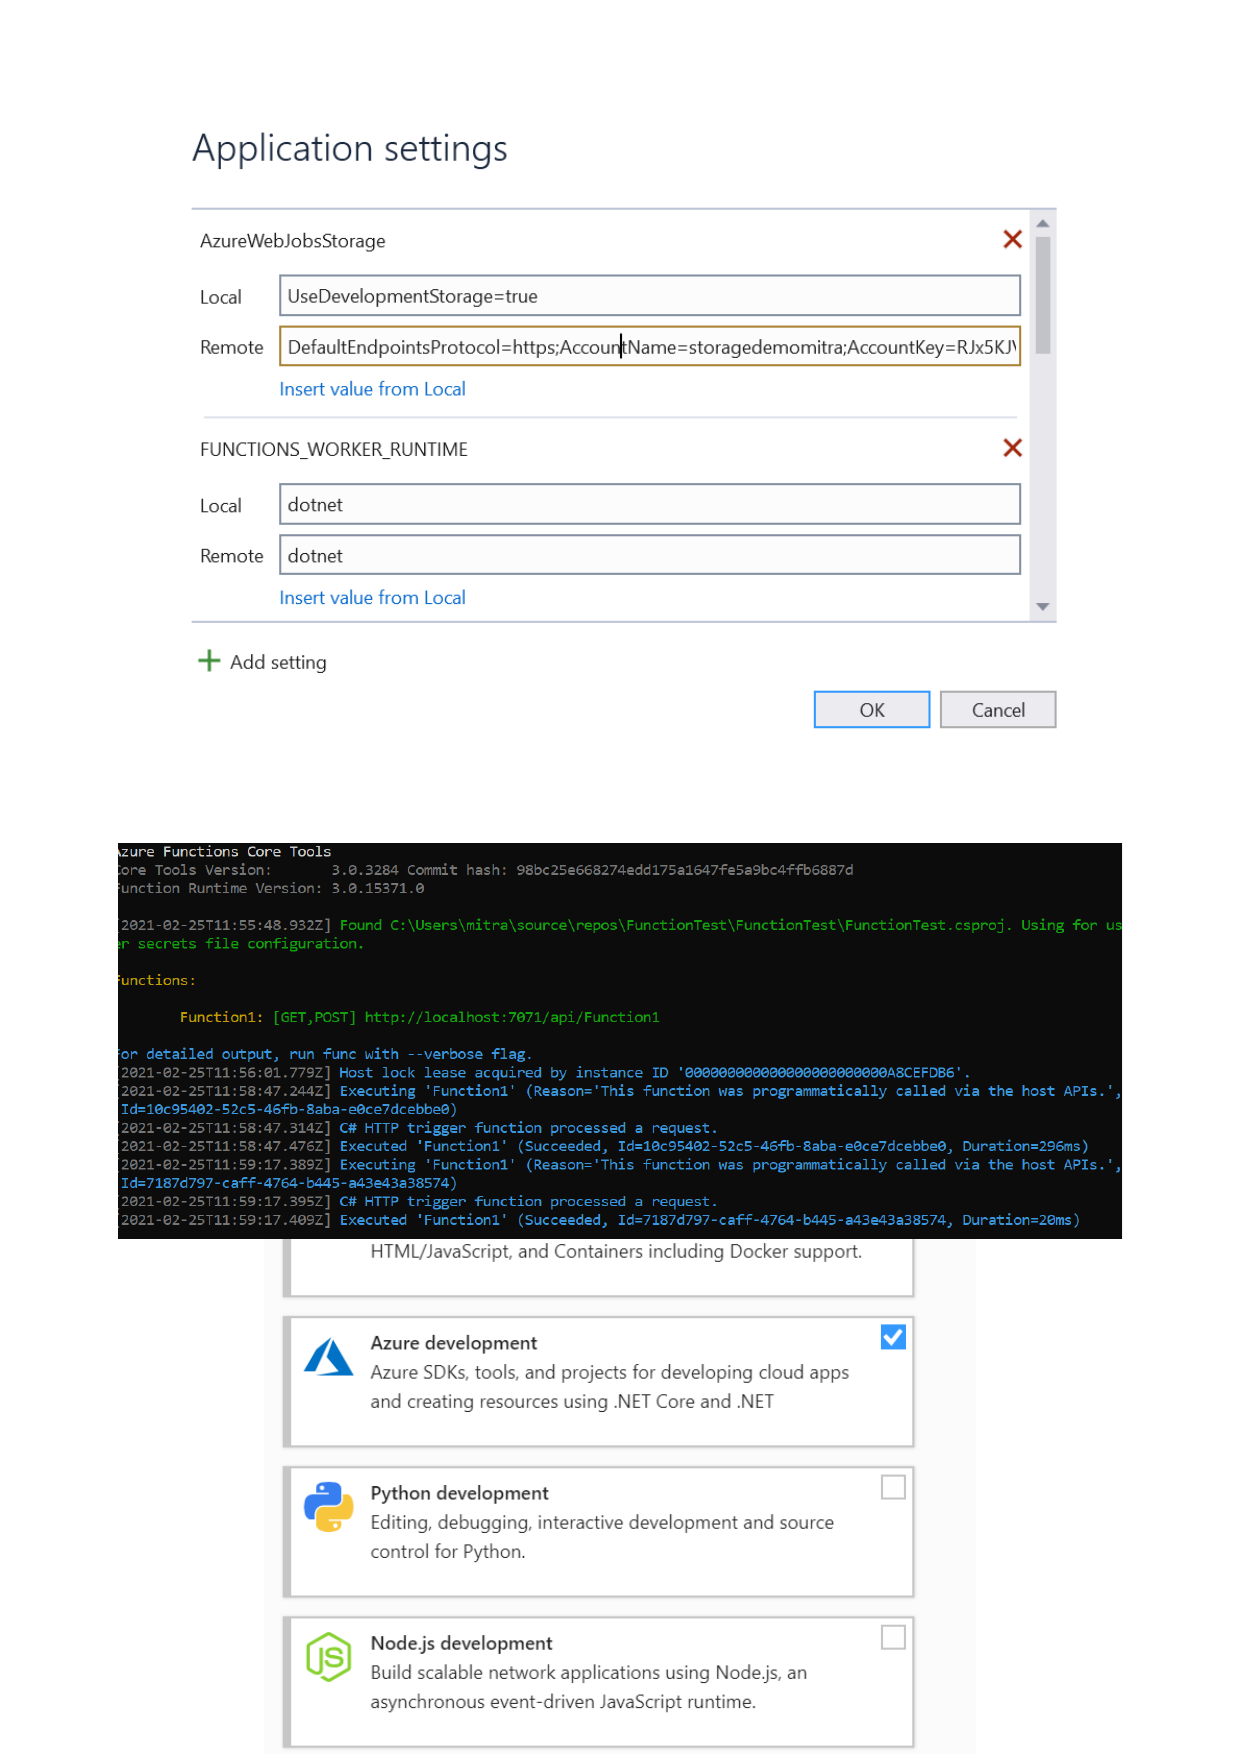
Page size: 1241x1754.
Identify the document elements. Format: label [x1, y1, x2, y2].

picture [175, 118, 1065, 746]
picture [118, 843, 1123, 1754]
